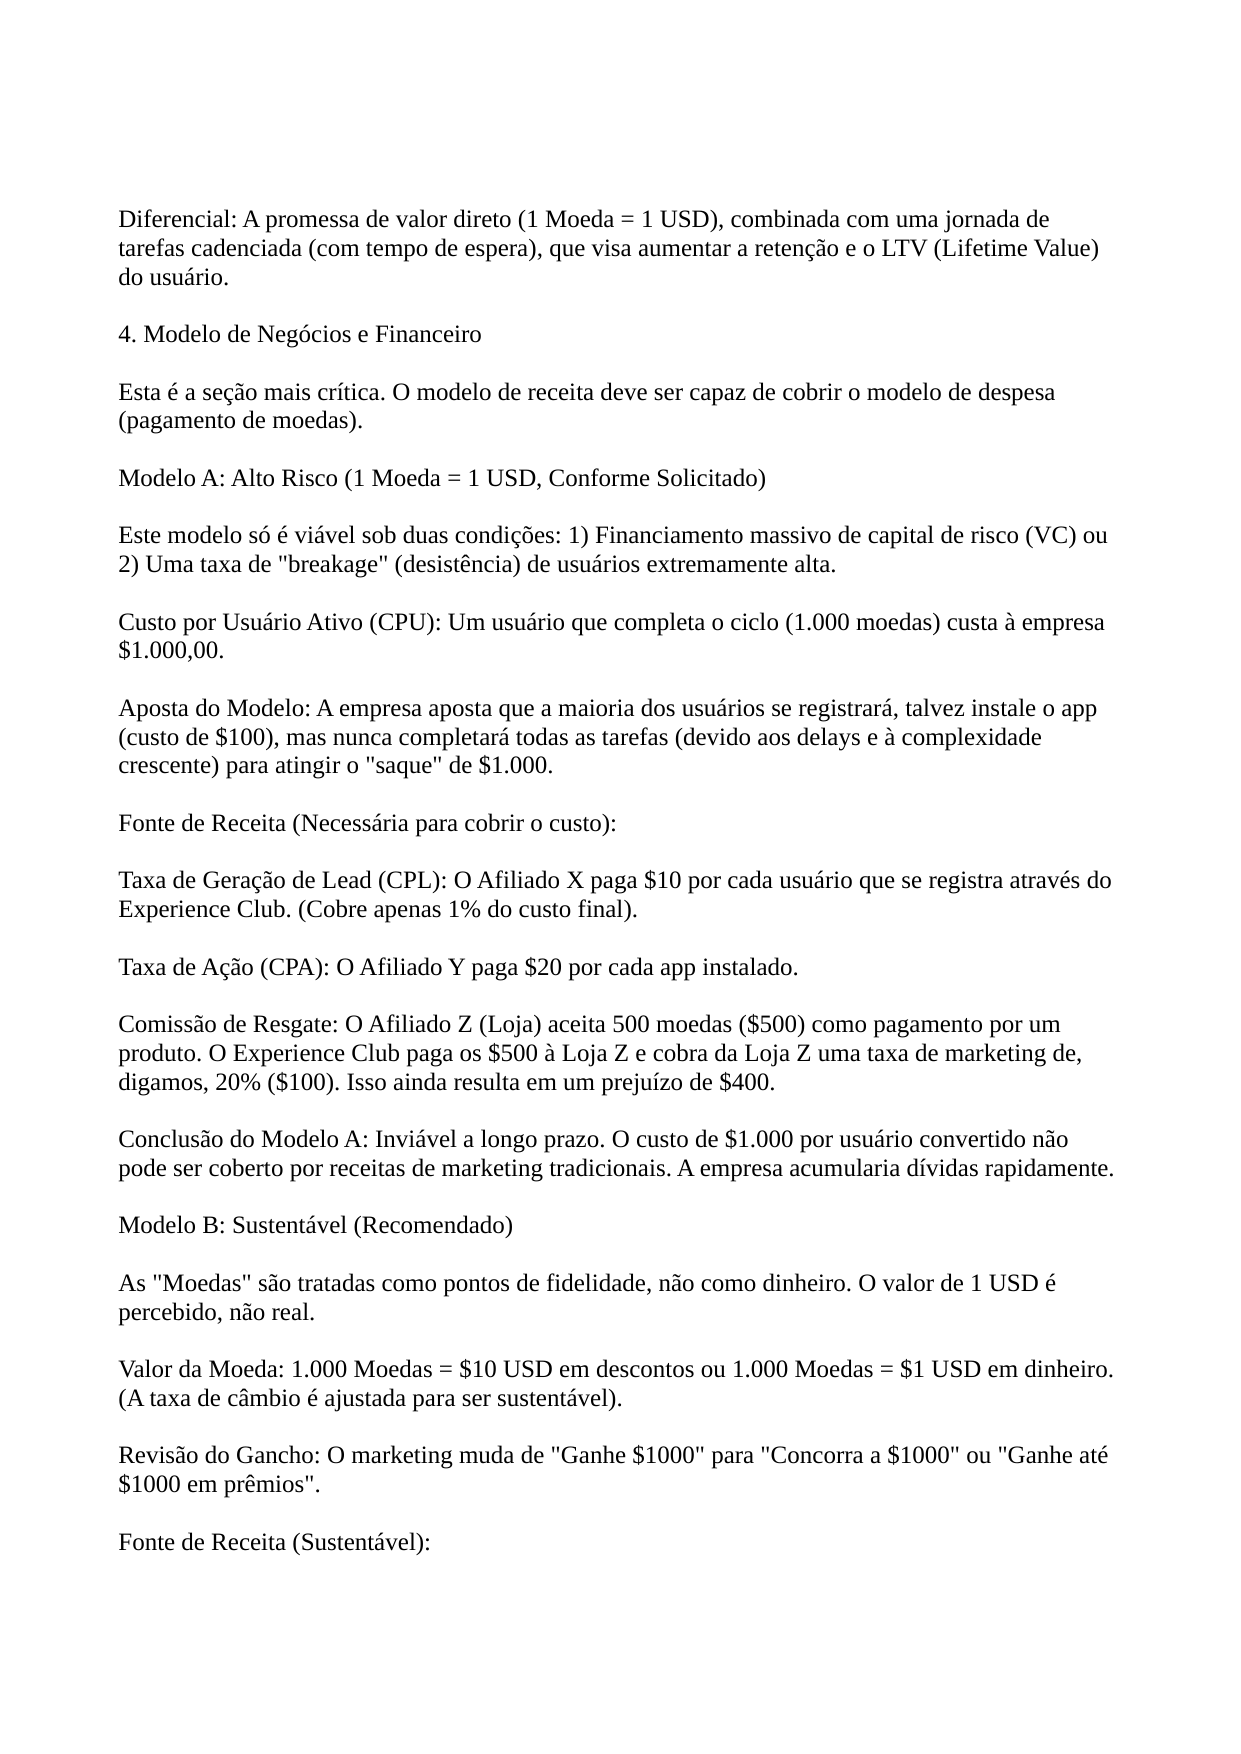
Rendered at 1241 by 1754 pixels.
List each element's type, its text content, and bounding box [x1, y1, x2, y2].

text 4. Modelo de Negócios e Financeiro [118, 319, 1122, 348]
text As "Moedas" são tratadas como pontos de fidelidade, não como dinheiro. O valor de 1 USD é percebido, não real. [118, 1268, 1122, 1326]
text Custo por Usuário Ativo (CPU): Um usuário que completa o ciclo (1.000 moedas) custa à empresa $1.000,00. [118, 607, 1122, 664]
text Taxa de Geração de Lead (CPL): O Afiliado X paga $10 por cada usuário que se registra através do Experience Club. (Cobre apenas 1% do custo final). [118, 866, 1122, 923]
text Fonte de Receita (Sustentável): [118, 1527, 1122, 1556]
text Revisão do Gancho: O marketing muda de "Ganhe $1000" para "Concorra a $1000" ou "Ganhe até $1000 em prêmios". [118, 1441, 1122, 1498]
text Este modelo só é viável sob duas condições: 1) Financiamento massivo de capital de risco (VC) ou 2) Uma taxa de "breakage" (desistência) de usuários extremamente alta. [118, 521, 1122, 578]
text Fonte de Receita (Necessária para cobrir o custo): [118, 808, 1122, 837]
text Esta é a seção mais crítica. O modelo de receita deve ser capaz de cobrir o modelo de despesa (pagamento de moedas). [118, 377, 1122, 434]
text Valor da Moeda: 1.000 Moedas = $10 USD em descontos ou 1.000 Moedas = $1 USD em dinheiro. (A taxa de câmbio é ajustada para ser sustentável). [118, 1354, 1122, 1412]
text Comissão de Resgate: O Afiliado Z (Loja) aceita 500 moedas ($500) como pagamento por um produto. O Experience Club paga os $500 à Loja Z e cobra da Loja Z uma taxa de marketing de, digamos, 20% ($100). Isso ainda resulta em um prejuízo de $400. [118, 1009, 1122, 1096]
text Modelo B: Sustentável (Recomendado) [118, 1211, 1122, 1239]
text Conclusão do Modelo A: Inviável a longo prazo. O custo de $1.000 por usuário convertido não pode ser coberto por receitas de marketing tradicionais. A empresa acumularia dívidas rapidamente. [118, 1124, 1122, 1182]
text Modelo A: Alto Risco (1 Moeda = 1 USD, Conforme Solicitado) [118, 463, 1122, 492]
text Taxa de Ação (CPA): O Afiliado Y paga $20 por cada app instalado. [118, 952, 1122, 981]
text Aposta do Modelo: A empresa aposta que a maioria dos usuários se registrará, talvez instale o app (custo de $100), mas nunca completará todas as tarefas (devido aos delays e à complexidade crescente) para atingir o "saque" de $1.000. [118, 693, 1122, 779]
text Diferencial: A promessa de valor direto (1 Moeda = 1 USD), combinada com uma jornada de tarefas cadenciada (com tempo de espera), que visa aumentar a retenção e o LTV (Lifetime Value) do usuário. [118, 204, 1122, 291]
